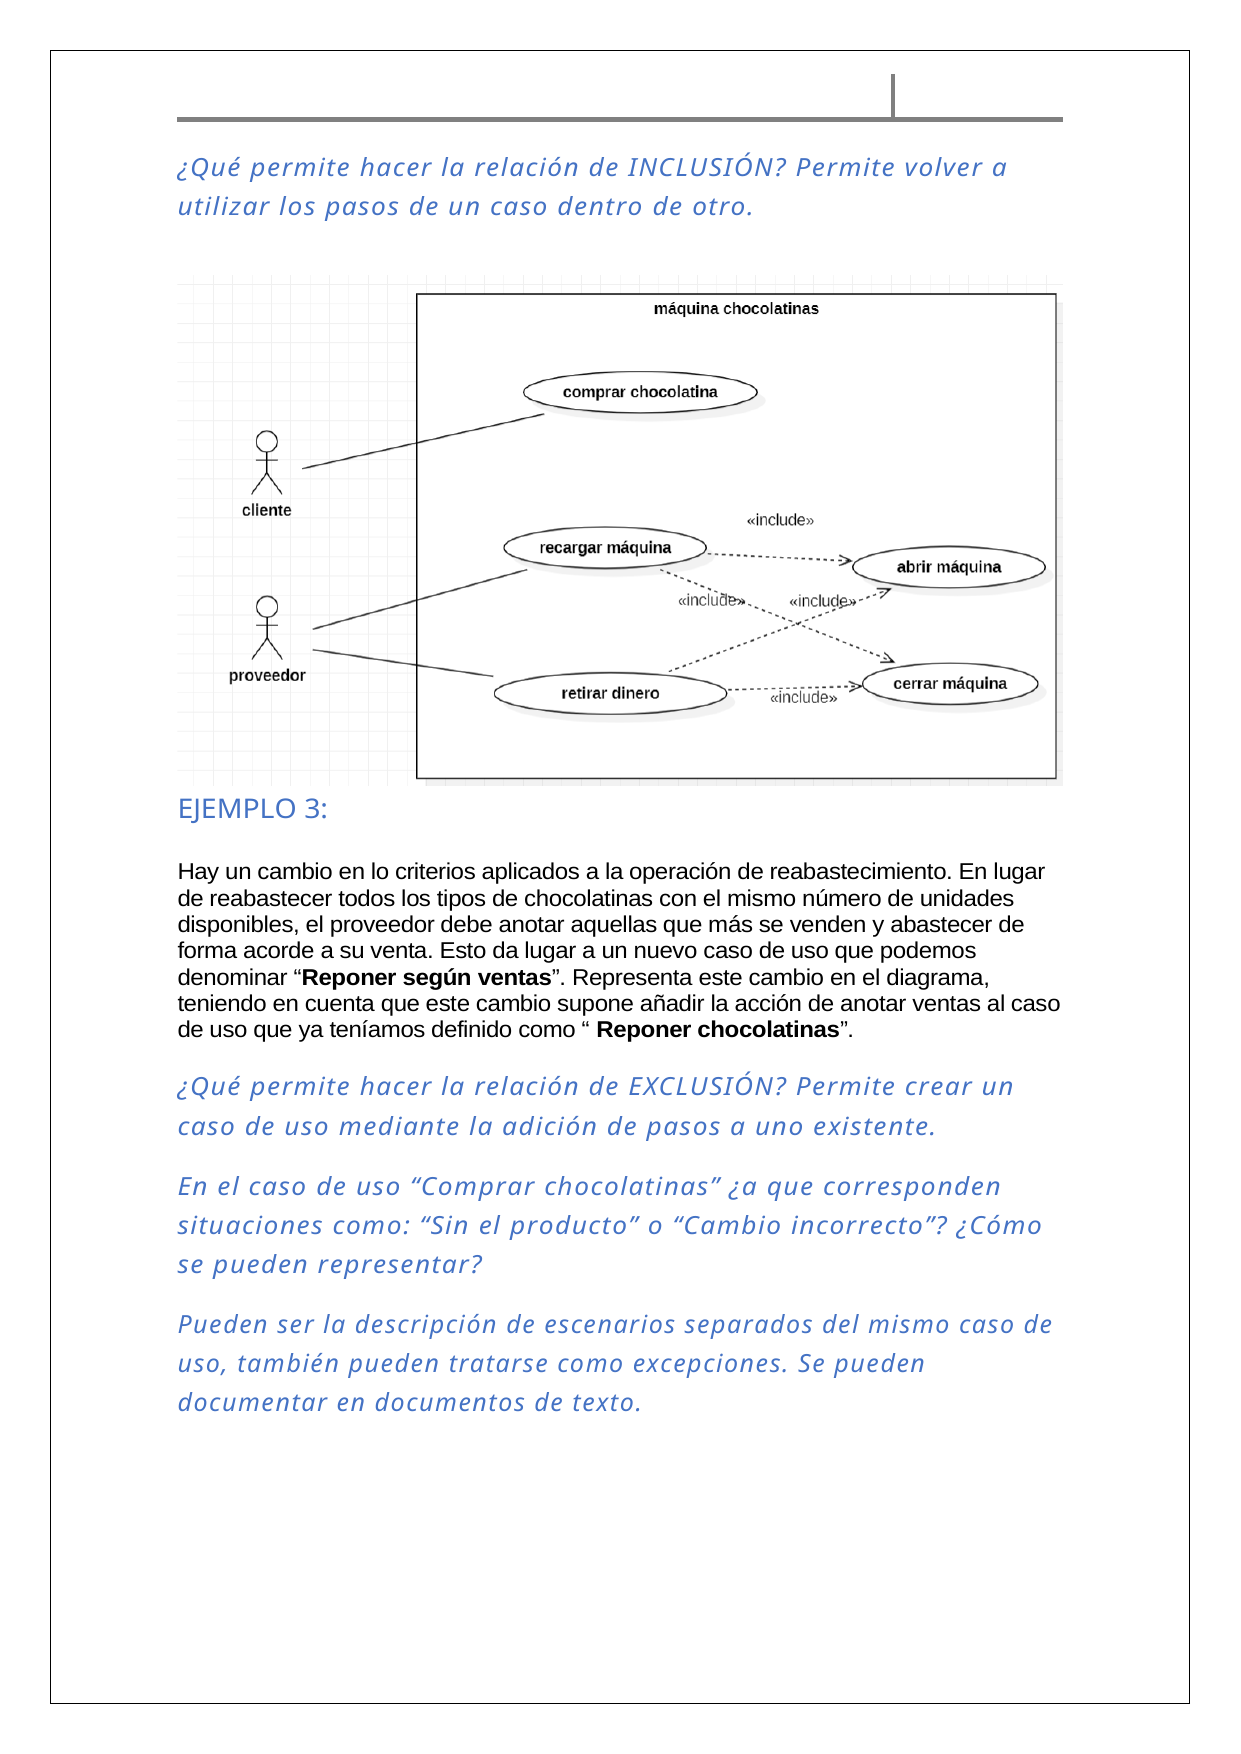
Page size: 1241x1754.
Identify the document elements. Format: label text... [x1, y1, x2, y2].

text ¿Qué permite hacer la relación de INCLUSIÓN? Permite volver a utilizar los pasos de un caso dentro de otro. [177, 149, 1063, 223]
text Pueden ser la descripción de escenarios separados del mismo caso de uso, también pueden tratarse como excepciones. Se pueden documentar en documentos de texto. [177, 1306, 1063, 1419]
subtitle EJEMPLO 3: [177, 789, 1063, 826]
text ¿Qué permite hacer la relación de EXCLUSIÓN? Permite crear un caso de uso mediante la adición de pasos a uno existente. [177, 1069, 1063, 1142]
text En el caso de uso “Comprar chocolatinas” ¿a que corresponden situaciones como: “Sin el producto” o “Cambio incorrecto”? ¿Cómo se pueden representar? [177, 1168, 1063, 1281]
text Hay un cambio en lo criterios aplicados a la operación de reabastecimiento. En lugar de reabastecer todos los tipos de chocolatinas con el mismo número de unidades disponibles, el proveedor debe anotar aquellas que más se venden y abastecer de forma acorde a su venta. Esto da lugar a un nuevo caso de uso que podemos denominar “Reponer según ventas”. Representa este cambio en el diagrama, teniendo en cuenta que este cambio supone añadir la acción de anotar ventas al caso de uso que ya teníamos definido como “ Reponer chocolatinas”. [177, 858, 1063, 1043]
